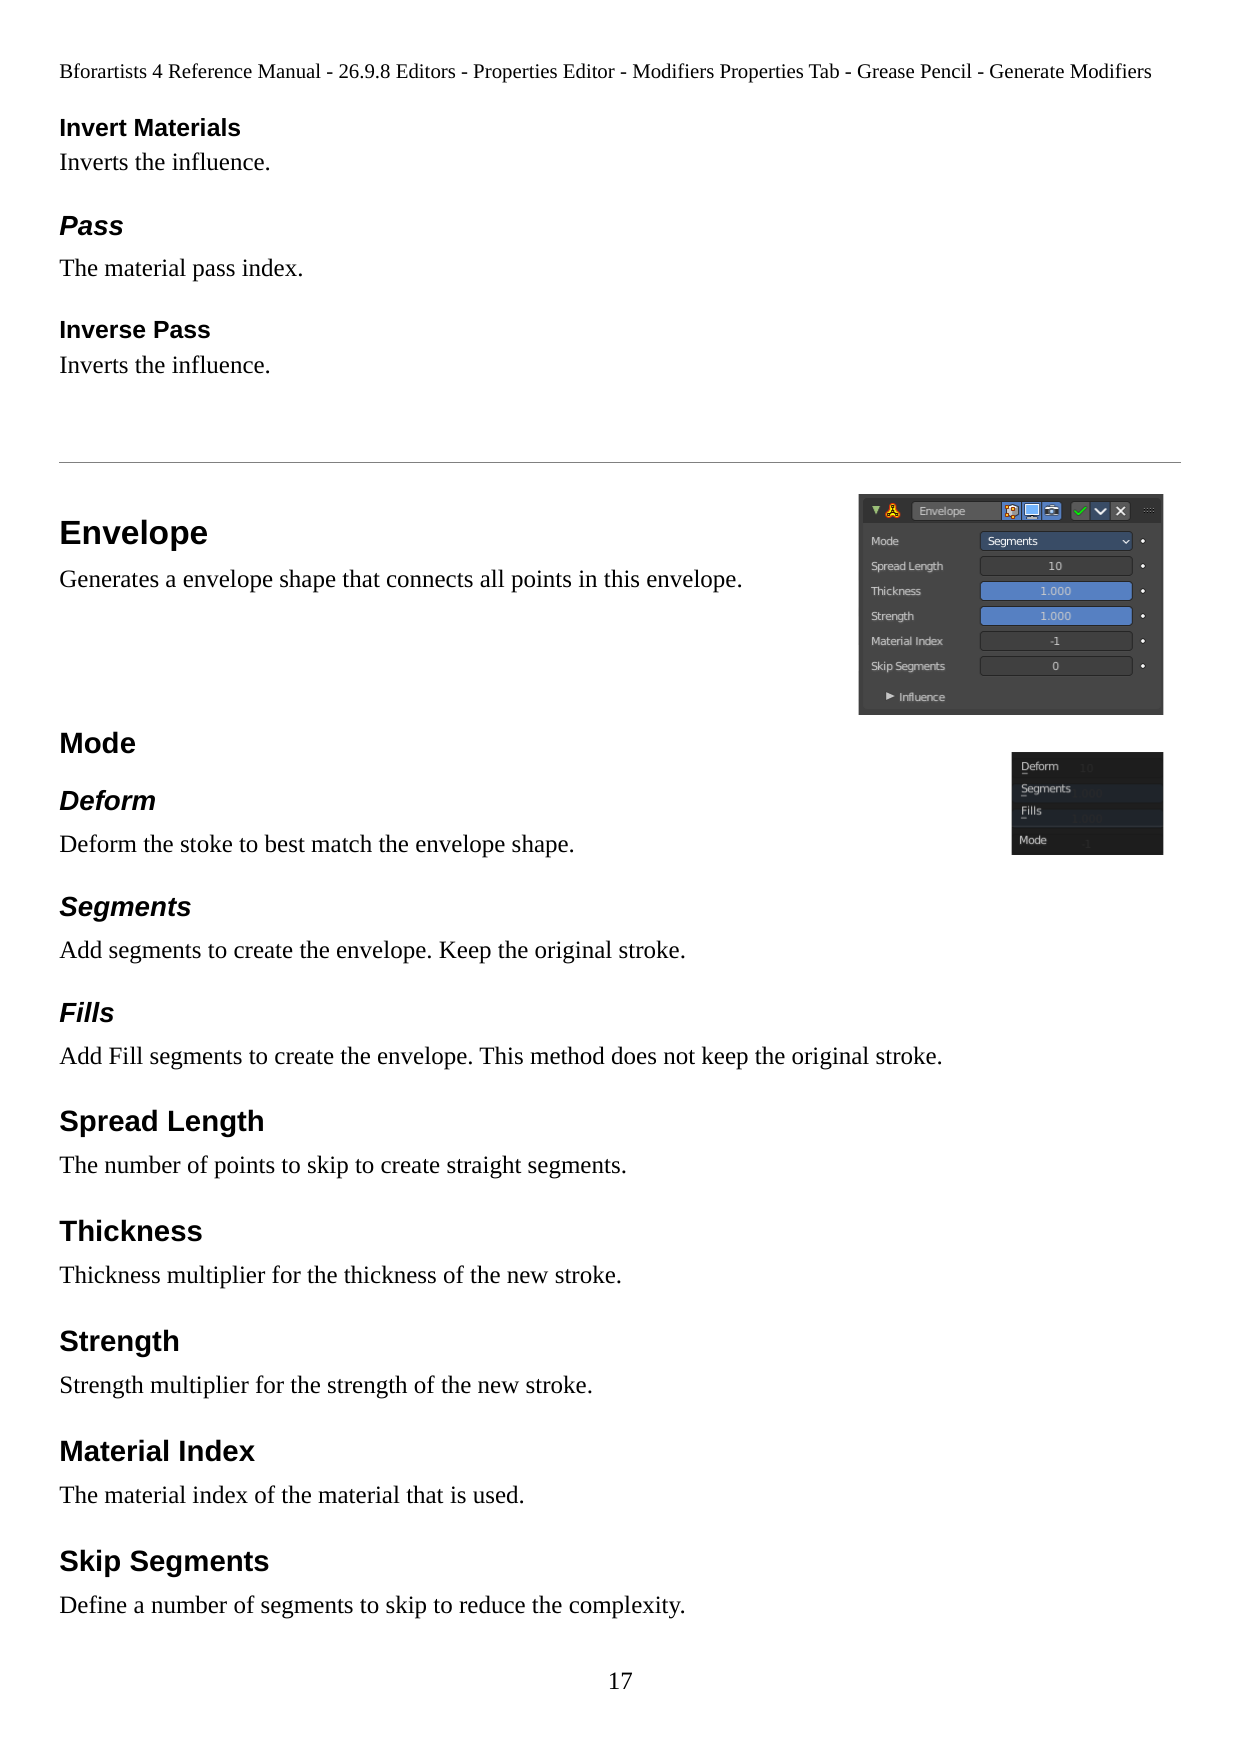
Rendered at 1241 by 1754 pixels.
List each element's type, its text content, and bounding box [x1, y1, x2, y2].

subtitle Mode [59, 726, 1181, 759]
text Generates a envelope shape that connects all points in this envelope. [59, 564, 858, 593]
text The material index of the material that is used. [59, 1480, 1181, 1509]
text Thickness multiplier for the thickness of the new stroke. [59, 1261, 1181, 1289]
text Strength multiplier for the strength of the new stroke. [59, 1370, 1181, 1399]
text Deform the stoke to best match the envelope shape. [59, 829, 1181, 858]
subtitle Segments [59, 890, 1181, 922]
picture [1011, 752, 1164, 855]
subtitle Material Index [59, 1434, 1181, 1468]
subtitle Thickness [59, 1214, 1181, 1248]
text Inverts the influence. [59, 147, 1181, 176]
text The number of points to skip to create straight segments. [59, 1151, 1181, 1179]
subtitle Skip Segments [59, 1544, 1181, 1578]
subtitle Envelope [59, 513, 858, 551]
text The material pass index. [59, 253, 1181, 282]
text Add segments to create the envelope. Keep the original stroke. [59, 935, 1181, 963]
picture [858, 494, 1164, 715]
text Inverts the influence. [59, 350, 1181, 378]
subtitle [1164, 513, 1181, 551]
subtitle Inverse Pass [59, 315, 1181, 343]
subtitle [1164, 784, 1181, 816]
subtitle Invert Materials [59, 113, 1181, 141]
subtitle Pass [59, 209, 1181, 241]
subtitle Fills [59, 996, 1181, 1028]
text Add Fill segments to create the envelope. This method does not keep the original stroke. [59, 1041, 1181, 1069]
text Define a number of segments to skip to reduce the complexity. [59, 1590, 1181, 1619]
subtitle Strength [59, 1324, 1181, 1358]
subtitle Deform [59, 784, 1011, 816]
subtitle Spread Length [59, 1104, 1181, 1138]
